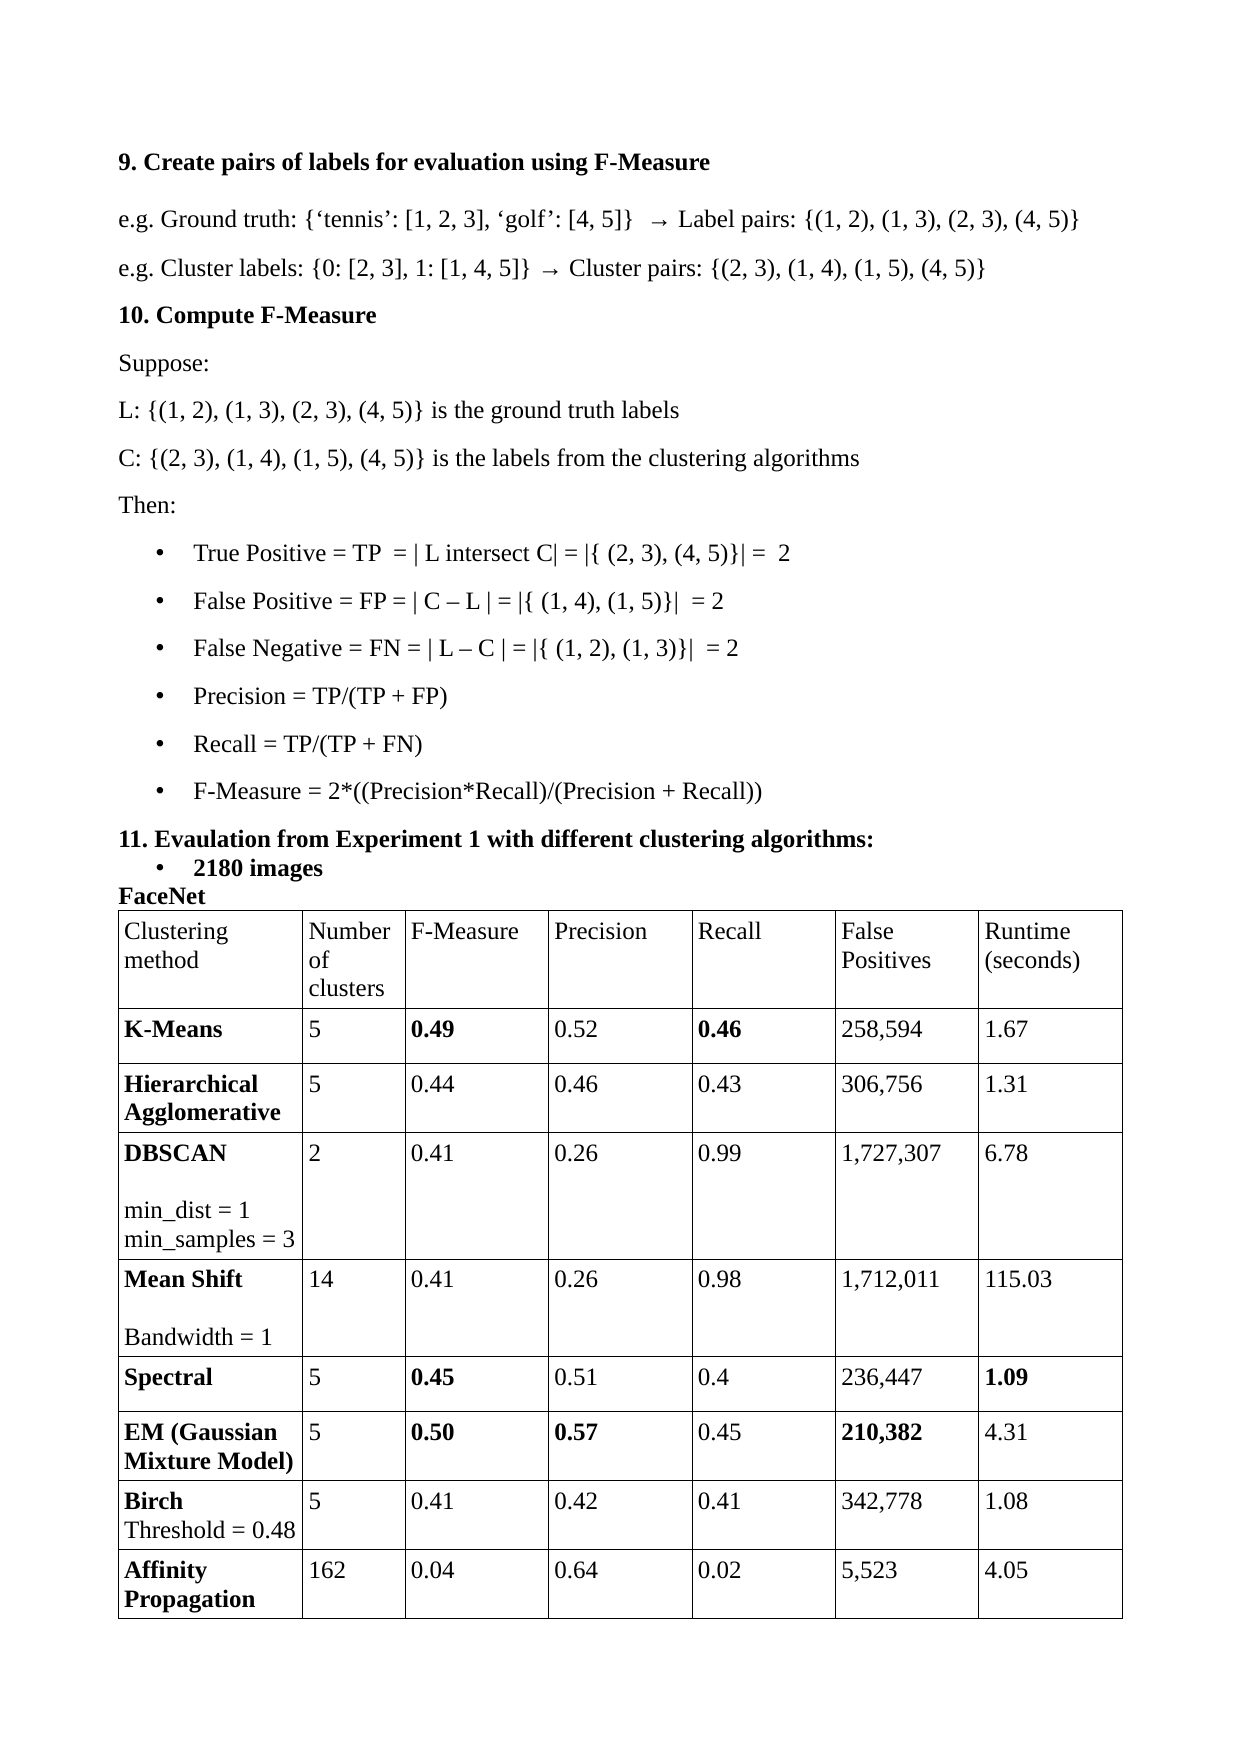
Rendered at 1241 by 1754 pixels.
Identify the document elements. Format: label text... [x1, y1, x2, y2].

table_header F-Measure [406, 911, 548, 1008]
table_cell 236,447 [836, 1357, 978, 1411]
table_cell 0.4 [693, 1357, 835, 1411]
table_cell 115.03 [979, 1260, 1122, 1356]
table_cell 258,594 [836, 1009, 978, 1063]
table_cell 0.02 [693, 1550, 835, 1618]
table_cell 0.45 [693, 1412, 835, 1480]
table_cell Affinity Propagation [119, 1550, 302, 1618]
table_cell 1,727,307 [836, 1133, 978, 1258]
list 2180 images [156, 853, 1122, 881]
list F-Measure = 2*((Precision*Recall)/(Precision + Recall)) [156, 776, 1122, 805]
table_header Clustering method [119, 911, 302, 1008]
table_cell 0.46 [693, 1009, 835, 1063]
text e.g. Cluster labels: {0: [2, 3], 1: [1, 4, 5]} → Cluster pairs: {(2, 3), (1, 4), (1, 5), (4, 5)} [118, 253, 1122, 281]
table_cell 0.26 [549, 1133, 692, 1258]
text 11. Evaulation from Experiment 1 with different clustering algorithms: [118, 824, 1122, 853]
table_cell 0.57 [549, 1412, 692, 1480]
table_cell 6.78 [979, 1133, 1122, 1258]
table_cell 0.41 [406, 1481, 548, 1549]
list Precision = TP/(TP + FP) [156, 681, 1122, 710]
table_cell Birch Threshold = 0.48 [119, 1481, 302, 1549]
table_cell 1.08 [979, 1481, 1122, 1549]
table_cell 4.05 [979, 1550, 1122, 1618]
table_cell 5 [303, 1481, 405, 1549]
list Recall = TP/(TP + FN) [156, 729, 1122, 757]
table_cell 1.31 [979, 1064, 1122, 1132]
table_header Runtime (seconds) [979, 911, 1122, 1008]
table_cell 306,756 [836, 1064, 978, 1132]
table_cell 0.98 [693, 1260, 835, 1356]
table_cell 0.41 [406, 1260, 548, 1356]
table_cell 162 [303, 1550, 405, 1618]
table_cell 0.50 [406, 1412, 548, 1480]
text Suppose: [118, 348, 1122, 377]
list True Positive = TP = | L intersect C| = |{ (2, 3), (4, 5)}| = 2 [156, 538, 1122, 567]
table_cell EM (Gaussian Mixture Model) [119, 1412, 302, 1480]
table_cell 0.45 [406, 1357, 548, 1411]
table_cell DBSCAN min_dist = 1 min_samples = 3 [119, 1133, 302, 1258]
table_cell 4.31 [979, 1412, 1122, 1480]
table_cell 5,523 [836, 1550, 978, 1618]
table_cell 0.42 [549, 1481, 692, 1549]
table_cell 210,382 [836, 1412, 978, 1480]
table_header Number of clusters [303, 911, 405, 1008]
table_cell 0.26 [549, 1260, 692, 1356]
table_cell 5 [303, 1009, 405, 1063]
table_cell 0.41 [406, 1133, 548, 1258]
table_cell 0.64 [549, 1550, 692, 1618]
text 9. Create pairs of labels for evaluation using F-Measure [118, 147, 1122, 176]
table_cell 342,778 [836, 1481, 978, 1549]
table_cell 0.43 [693, 1064, 835, 1132]
table_header Precision [549, 911, 692, 1008]
table_cell 1.67 [979, 1009, 1122, 1063]
table_cell Mean Shift Bandwidth = 1 [119, 1260, 302, 1356]
text C: {(2, 3), (1, 4), (1, 5), (4, 5)} is the labels from the clustering algorithms [118, 443, 1122, 472]
table_cell 5 [303, 1357, 405, 1411]
list False Positive = FP = | C – L | = |{ (1, 4), (1, 5)}| = 2 [156, 586, 1122, 614]
list False Negative = FN = | L – C | = |{ (1, 2), (1, 3)}| = 2 [156, 633, 1122, 662]
text e.g. Ground truth: {‘tennis’: [1, 2, 3], ‘golf’: [4, 5]} → Label pairs: {(1, 2), (1, 3), (2, 3), (4, 5)} [118, 204, 1122, 234]
table_cell 5 [303, 1064, 405, 1132]
table_cell 0.41 [693, 1481, 835, 1549]
table_header Recall [693, 911, 835, 1008]
table_cell Hierarchical Agglomerative [119, 1064, 302, 1132]
text FaceNet [118, 881, 1122, 910]
table_cell 0.51 [549, 1357, 692, 1411]
text Then: [118, 491, 1122, 519]
table_cell 1,712,011 [836, 1260, 978, 1356]
text 10. Compute F-Measure [118, 300, 1122, 329]
table_cell 2 [303, 1133, 405, 1258]
table_cell 0.04 [406, 1550, 548, 1618]
table_cell 0.99 [693, 1133, 835, 1258]
table_cell 1.09 [979, 1357, 1122, 1411]
table_cell 0.49 [406, 1009, 548, 1063]
table_cell 14 [303, 1260, 405, 1356]
table_cell 0.52 [549, 1009, 692, 1063]
table_cell 5 [303, 1412, 405, 1480]
table_cell 0.44 [406, 1064, 548, 1132]
table_cell Spectral [119, 1357, 302, 1411]
table_cell 0.46 [549, 1064, 692, 1132]
table_header False Positives [836, 911, 978, 1008]
text L: {(1, 2), (1, 3), (2, 3), (4, 5)} is the ground truth labels [118, 395, 1122, 424]
table_cell K-Means [119, 1009, 302, 1063]
